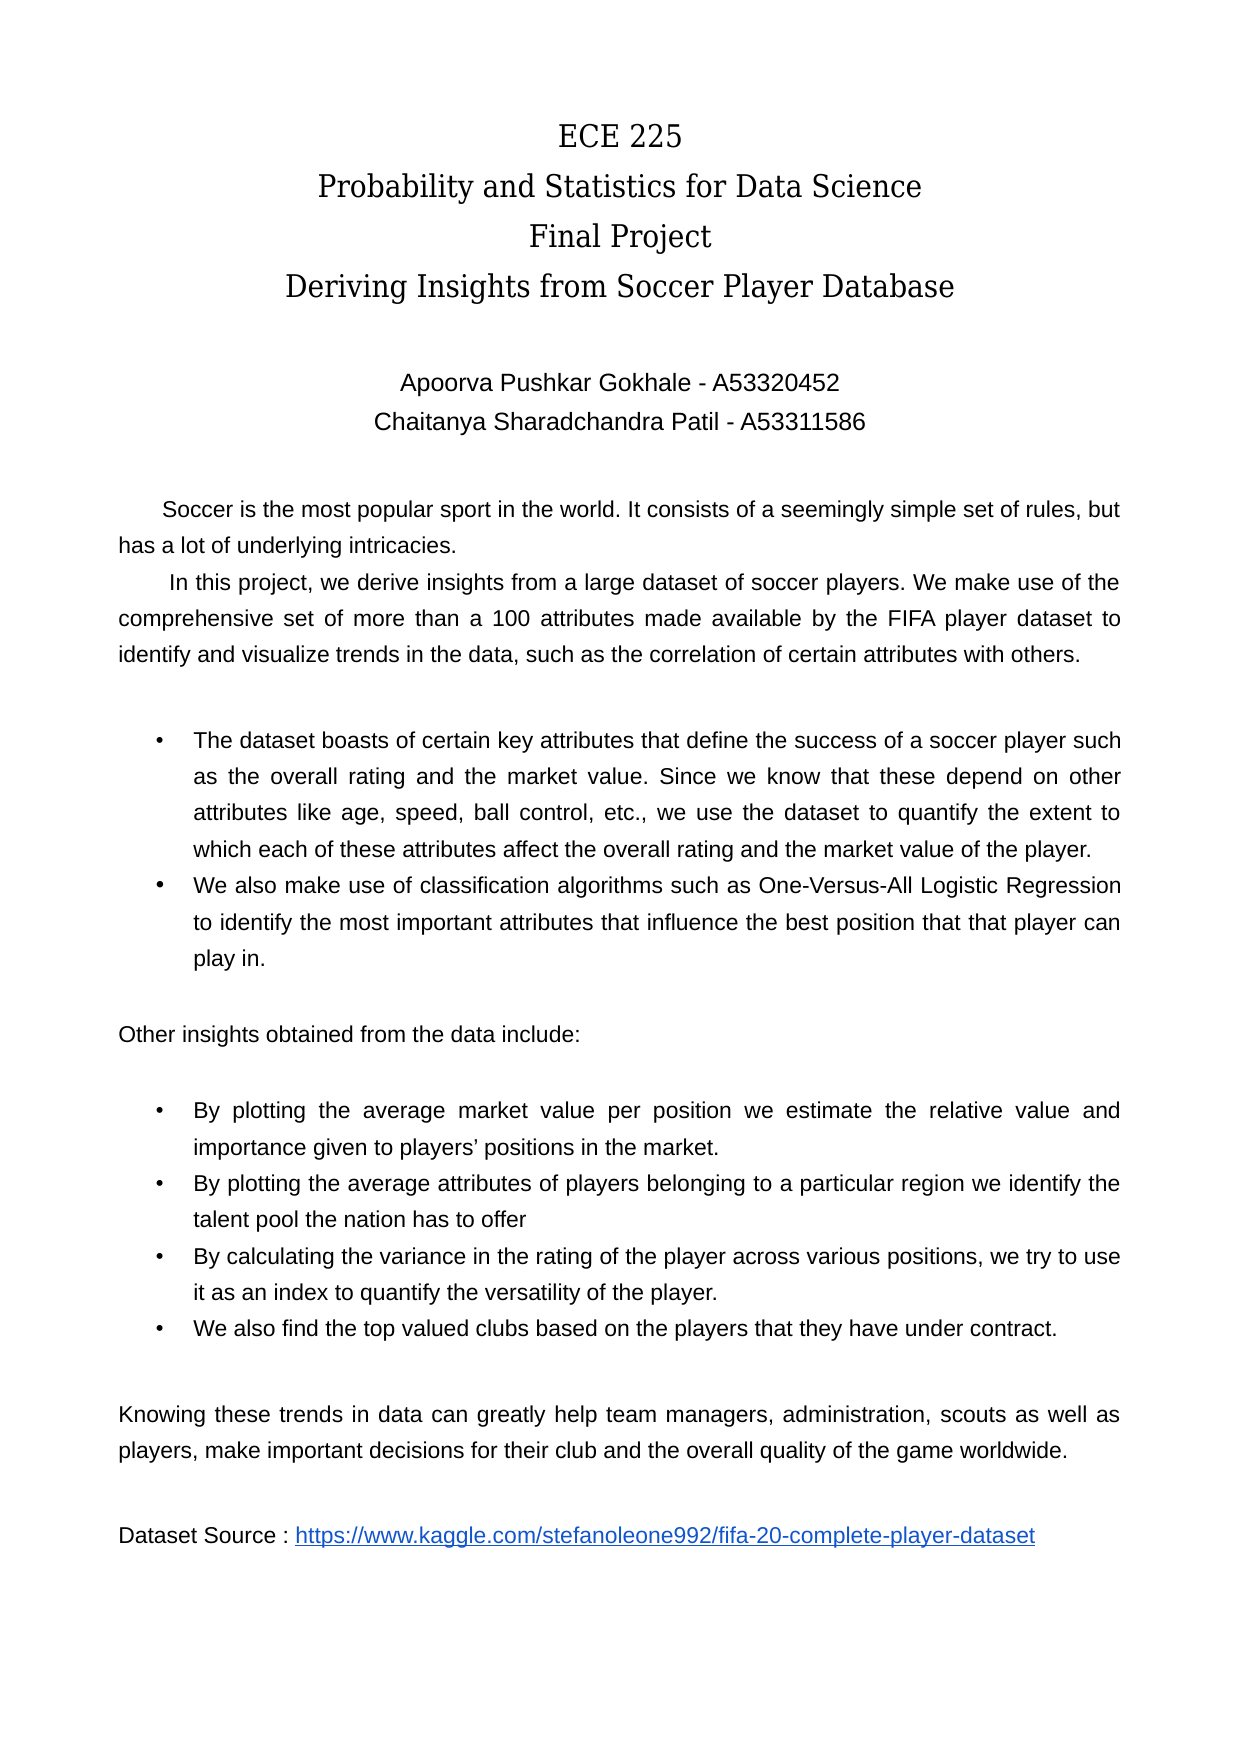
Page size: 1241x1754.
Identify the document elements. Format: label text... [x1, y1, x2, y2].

text Knowing these trends in data can greatly help team managers, administration, scouts as well as players, make important decisions for their club and the overall quality of the game worldwide. [118, 1401, 1122, 1463]
list We also make use of classification algorithms such as One-Versus-All Logistic Regression to identify the most important attributes that influence the best position that that player can play in. [156, 872, 1122, 972]
list By plotting the average attributes of players belonging to a particular region we identify the talent pool the nation has to offer [156, 1170, 1122, 1233]
text ECE 225 [118, 118, 1122, 154]
list By calculating the variance in the rating of the player across various positions, we try to use it as an index to quantify the versatility of the player. [156, 1243, 1122, 1305]
text Deriving Insights from Soccer Player Database [118, 268, 1122, 305]
text Probability and Statistics for Data Science [118, 168, 1122, 204]
list We also find the top valued clubs based on the players that they have under contract. [156, 1315, 1122, 1342]
text Soccer is the most popular sport in the world. It consists of a seemingly simple set of rules, but has a lot of underlying intricacies. [118, 496, 1122, 558]
text In this project, we derive insights from a large dataset of soccer players. We make use of the comprehensive set of more than a 100 attributes made available by the FIFA player dataset to identify and visualize trends in the data, such as the correlation of certain attributes with others. [118, 568, 1122, 668]
list By plotting the average market value per position we estimate the relative value and importance given to players’ positions in the market. [156, 1097, 1122, 1160]
text Apoorva Pushkar Gokhale - A53320452 [118, 368, 1122, 396]
text Dataset Source : https://www.kaggle.com/stefanoleone992/fifa-20-complete-player-dataset [118, 1522, 1122, 1549]
text Other insights obtained from the data include: [118, 1021, 1122, 1048]
text Chaitanya Sharadchandra Patil - A53311586 [118, 407, 1122, 436]
list The dataset boasts of certain key attributes that define the success of a soccer player such as the overall rating and the market value. Since we know that these depend on other attributes like age, speed, ball control, etc., we use the dataset to quantify the extent to which each of these attributes affect the overall rating and the market value of the player. [156, 727, 1122, 862]
text Final Project [118, 218, 1122, 255]
